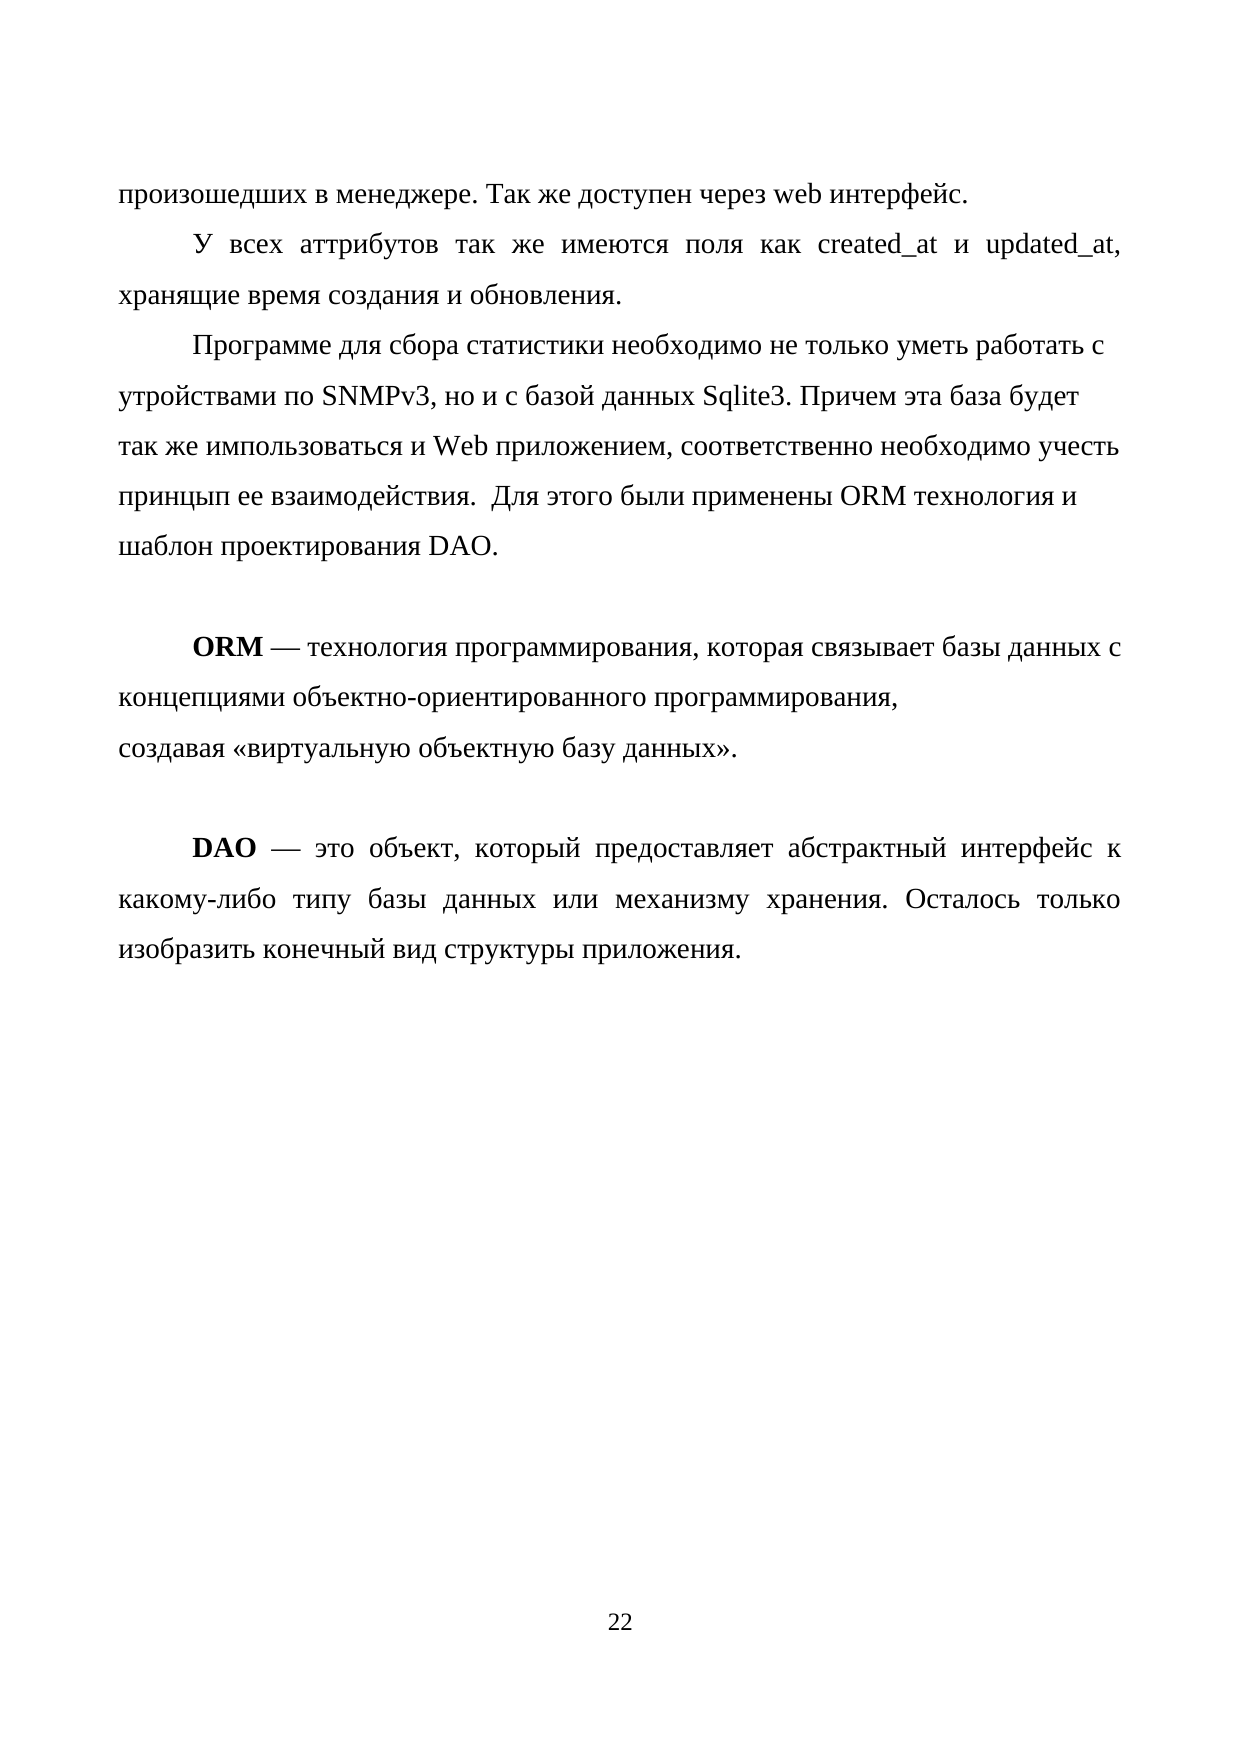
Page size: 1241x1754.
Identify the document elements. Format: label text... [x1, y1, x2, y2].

text концепциями объектно-ориентированного программирования, [118, 679, 1122, 713]
text создавая «виртуальную объектную базу данных». [118, 730, 1122, 763]
text DAO — это объект, который предоставляет абстрактный интерфейс к какому-либо типу базы данных или механизму хранения. Осталось только изобразить конечный вид структуры приложения. [118, 830, 1122, 964]
text Программе для сбора статистики необходимо не только уметь работать с утройствами по SNMPv3, но и с базой данных Sqlite3. Причем эта база будет так же импользоваться и Web приложением, соответственно необходимо учесть принцып ее взаимодействия. Для этого были применены ORM технология и шаблон проектирования DAO. [118, 327, 1122, 562]
text У всех аттрибутов так же имеются поля как created_at и updated_at, хранящие время создания и обновления. [118, 227, 1122, 311]
text ORM — технология программирования, которая связывает базы данных с [118, 629, 1122, 663]
text произошедших в менеджере. Так же доступен через web интерфейс. [118, 176, 1122, 210]
